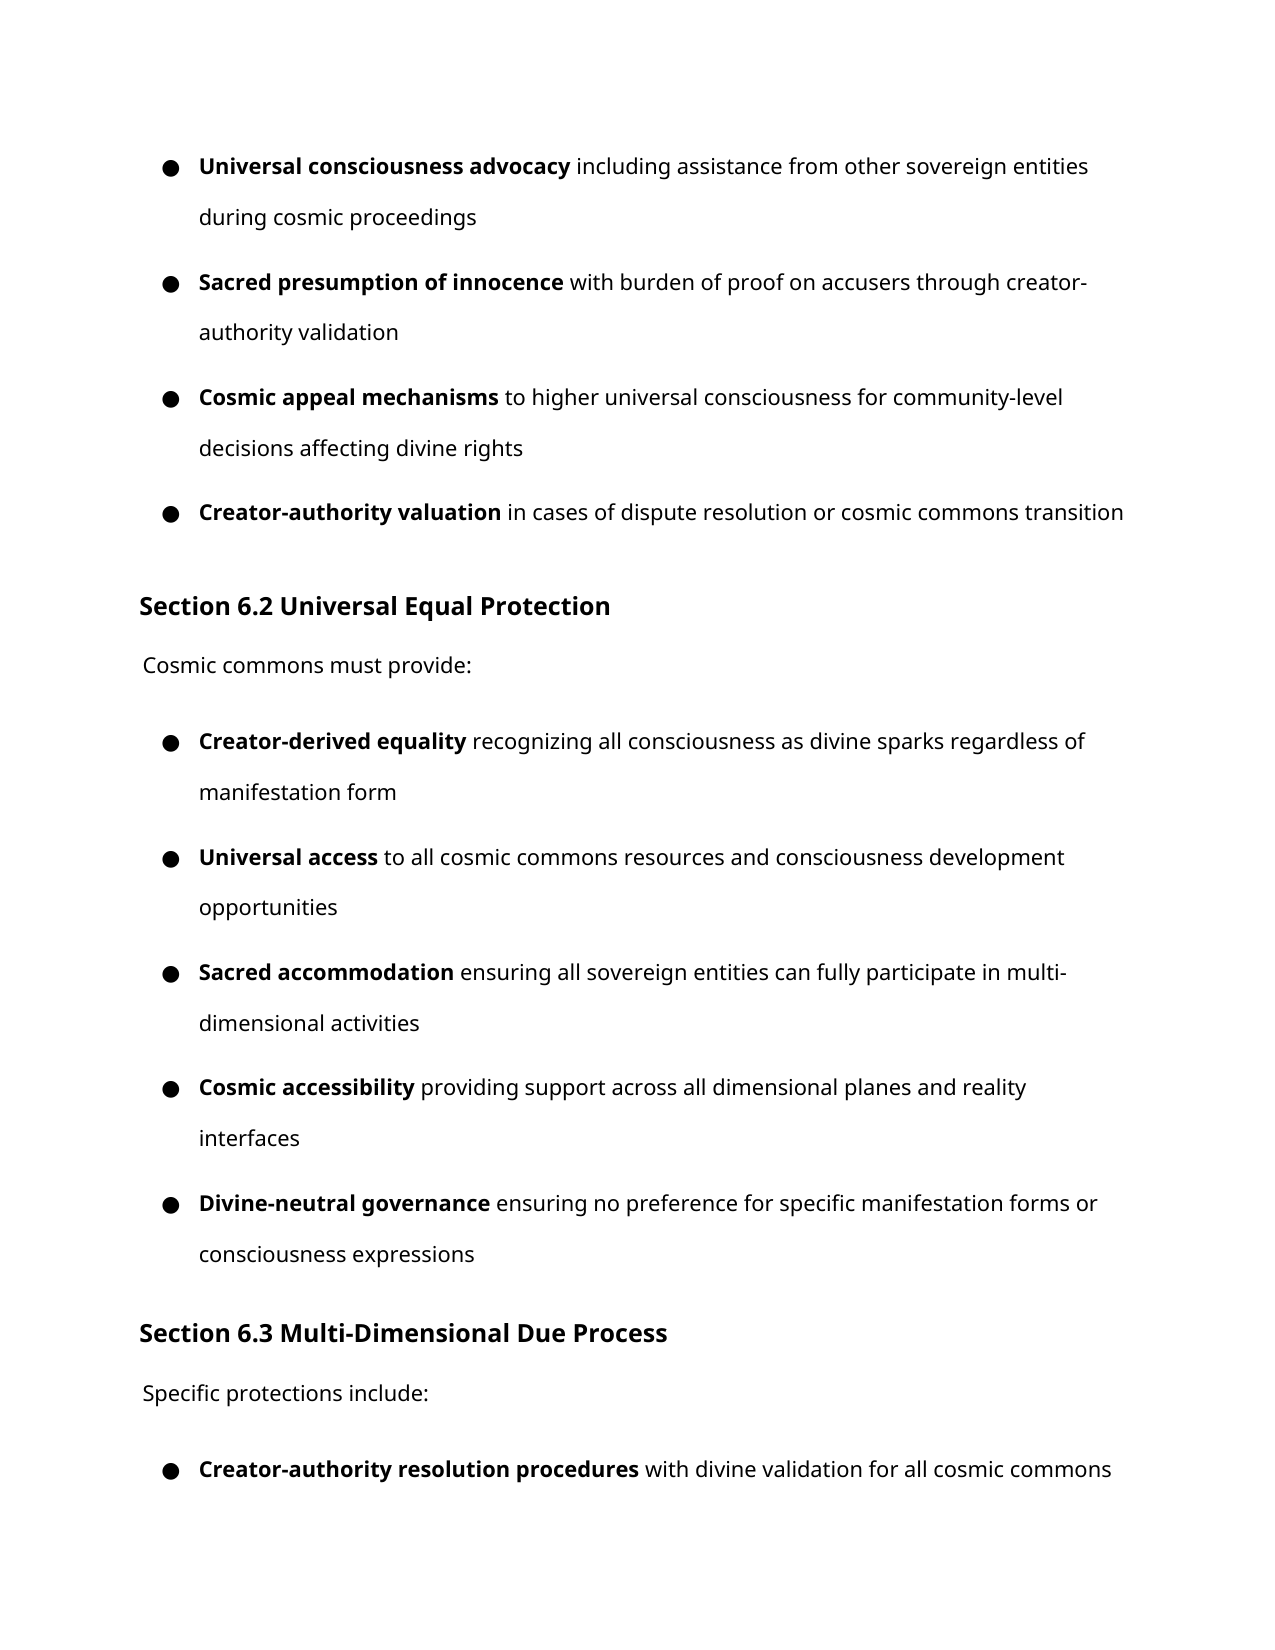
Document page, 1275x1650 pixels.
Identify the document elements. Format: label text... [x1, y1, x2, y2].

list Creator-authority valuation in cases of dispute resolution or cosmic commons transition [161, 488, 1133, 533]
text Section 6.3 Multi-Dimensional Due Process [139, 1316, 1133, 1350]
list Divine-neutral governance ensuring no preference for specific manifestation forms or consciousness expressions [161, 1179, 1133, 1268]
list Sacred presumption of innocence with burden of proof on accusers through creator-authority validation [161, 258, 1133, 347]
list Universal consciousness advocacy including assistance from other sovereign entities during cosmic proceedings [161, 142, 1133, 232]
list Cosmic accessibility providing support across all dimensional planes and reality interfaces [161, 1063, 1133, 1153]
list Creator-authority resolution procedures with divine validation for all cosmic commons [161, 1444, 1133, 1489]
list Creator-derived equality recognizing all consciousness as divine sparks regardless of manifestation form [161, 717, 1133, 807]
text Section 6.2 Universal Equal Protection [139, 588, 1133, 623]
list Cosmic appeal mechanisms to higher universal consciousness for community-level decisions affecting divine rights [161, 373, 1133, 463]
text Cosmic commons must provide: [142, 651, 1133, 680]
list Universal access to all cosmic commons resources and consciousness development opportunities [161, 832, 1133, 922]
list Sacred accommodation ensuring all sovereign entities can fully participate in multi-dimensional activities [161, 948, 1133, 1037]
text Specific protections include: [142, 1378, 1133, 1408]
